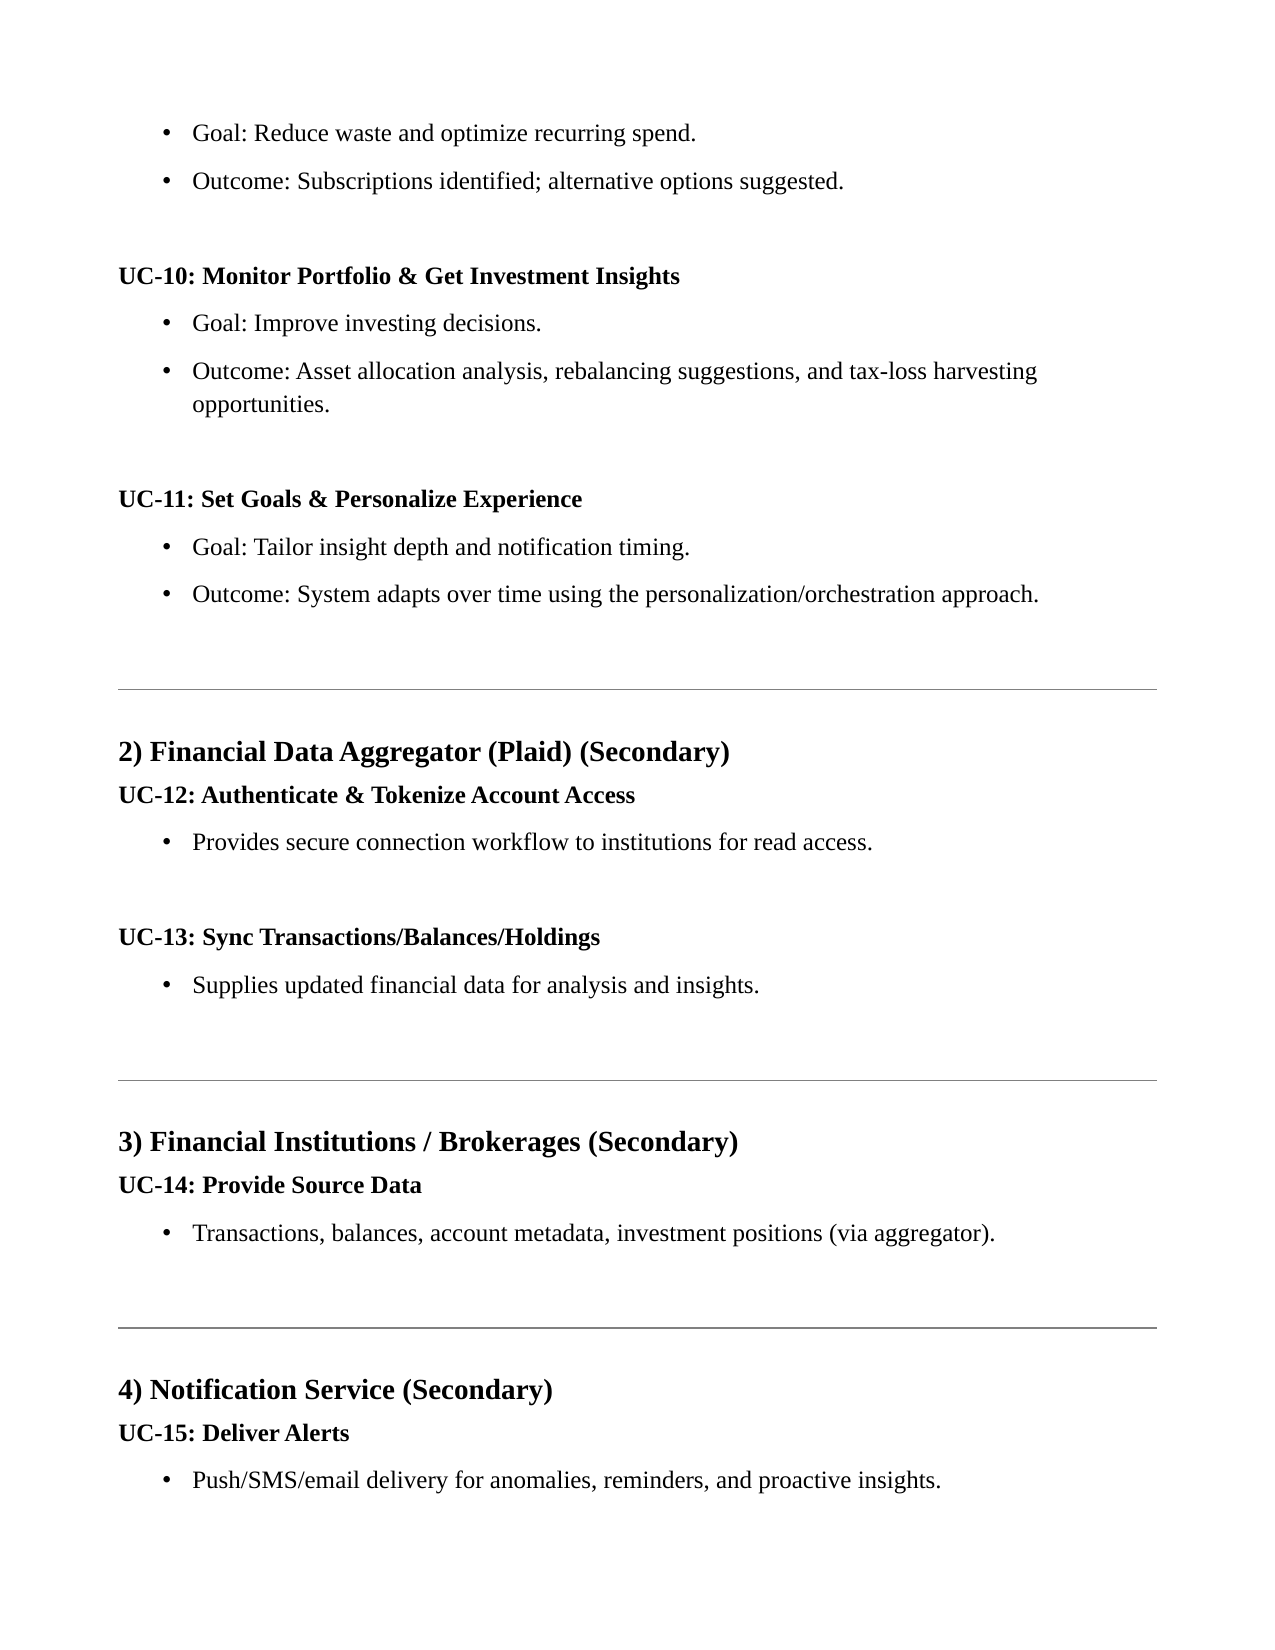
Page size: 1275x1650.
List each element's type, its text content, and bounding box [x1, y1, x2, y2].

text UC-11: Set Goals & Personalize Experience [118, 484, 1157, 513]
list Transactions, balances, account metadata, investment positions (via aggregator). [162, 1218, 1157, 1247]
text UC-13: Sync Transactions/Balances/Holdings [118, 922, 1157, 951]
list Supplies updated financial data for analysis and insights. [162, 970, 1157, 999]
list Goal: Tailor insight depth and notification timing. [162, 532, 1157, 561]
text UC-15: Deliver Alerts [118, 1418, 1157, 1447]
list Goal: Improve investing decisions. [162, 308, 1157, 337]
text UC-14: Provide Source Data [118, 1170, 1157, 1199]
list Outcome: System adapts over time using the personalization/orchestration approach. [162, 579, 1157, 608]
list Push/SMS/email delivery for anomalies, reminders, and proactive insights. [162, 1466, 1157, 1494]
list Goal: Reduce waste and optimize recurring spend. [162, 118, 1157, 147]
subtitle 4) Notification Service (Secondary) [118, 1372, 1157, 1405]
list Outcome: Asset allocation analysis, rebalancing suggestions, and tax-loss harvesting opportunities. [162, 356, 1157, 418]
subtitle 2) Financial Data Aggregator (Plaid) (Secondary) [118, 734, 1157, 767]
text UC-12: Authenticate & Tokenize Account Access [118, 780, 1157, 808]
subtitle 3) Financial Institutions / Brokerages (Secondary) [118, 1124, 1157, 1158]
list Provides secure connection workflow to institutions for read access. [162, 827, 1157, 856]
text UC-10: Monitor Portfolio & Get Investment Insights [118, 261, 1157, 290]
list Outcome: Subscriptions identified; alternative options suggested. [162, 166, 1157, 194]
